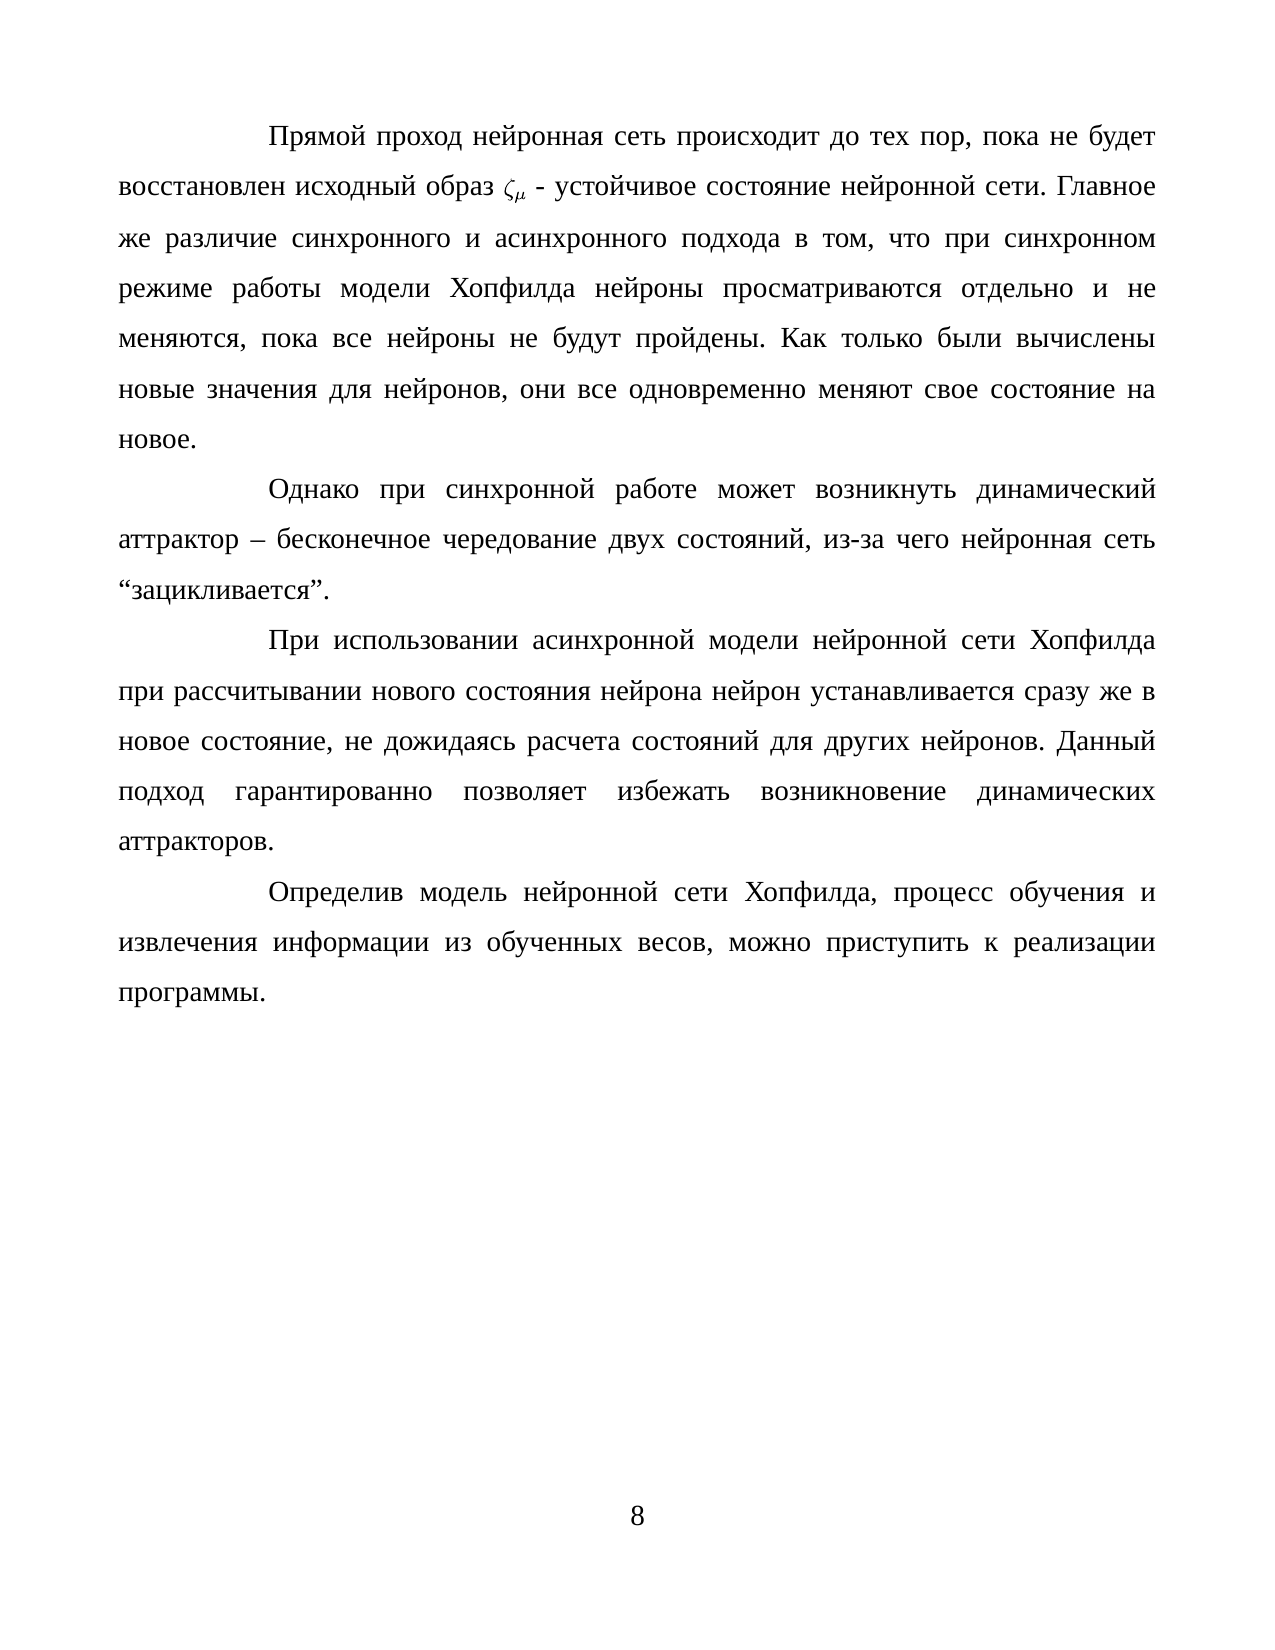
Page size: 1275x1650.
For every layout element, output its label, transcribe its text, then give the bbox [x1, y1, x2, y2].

text Определив модель нейронной сети Хопфилда, процесс обучения и извлечения информации из обученных весов, можно приступить к реализации программы. [118, 874, 1157, 1008]
text Прямой проход нейронная сеть происходит до тех пор, пока не будет восстановлен исходный образ - устойчивое состояние нейронной сети. Главное же различие синхронного и асинхронного подхода в том, что при синхронном режиме работы модели Хопфилда нейроны просматриваются отдельно и не меняются, пока все нейроны не будут пройдены. Как только были вычислены новые значения для нейронов, они все одновременно меняют свое состояние на новое. [118, 118, 1157, 454]
text При использовании асинхронной модели нейронной сети Хопфилда при рассчитывании нового состояния нейрона нейрон устанавливается сразу же в новое состояние, не дожидаясь расчета состояний для других нейронов. Данный подход гарантированно позволяет избежать возникновение динамических аттракторов. [118, 622, 1157, 857]
text Однако при синхронной работе может возникнуть динамический аттрактор – бесконечное чередование двух состояний, из-за чего нейронная сеть “зацикливается”. [118, 471, 1157, 606]
